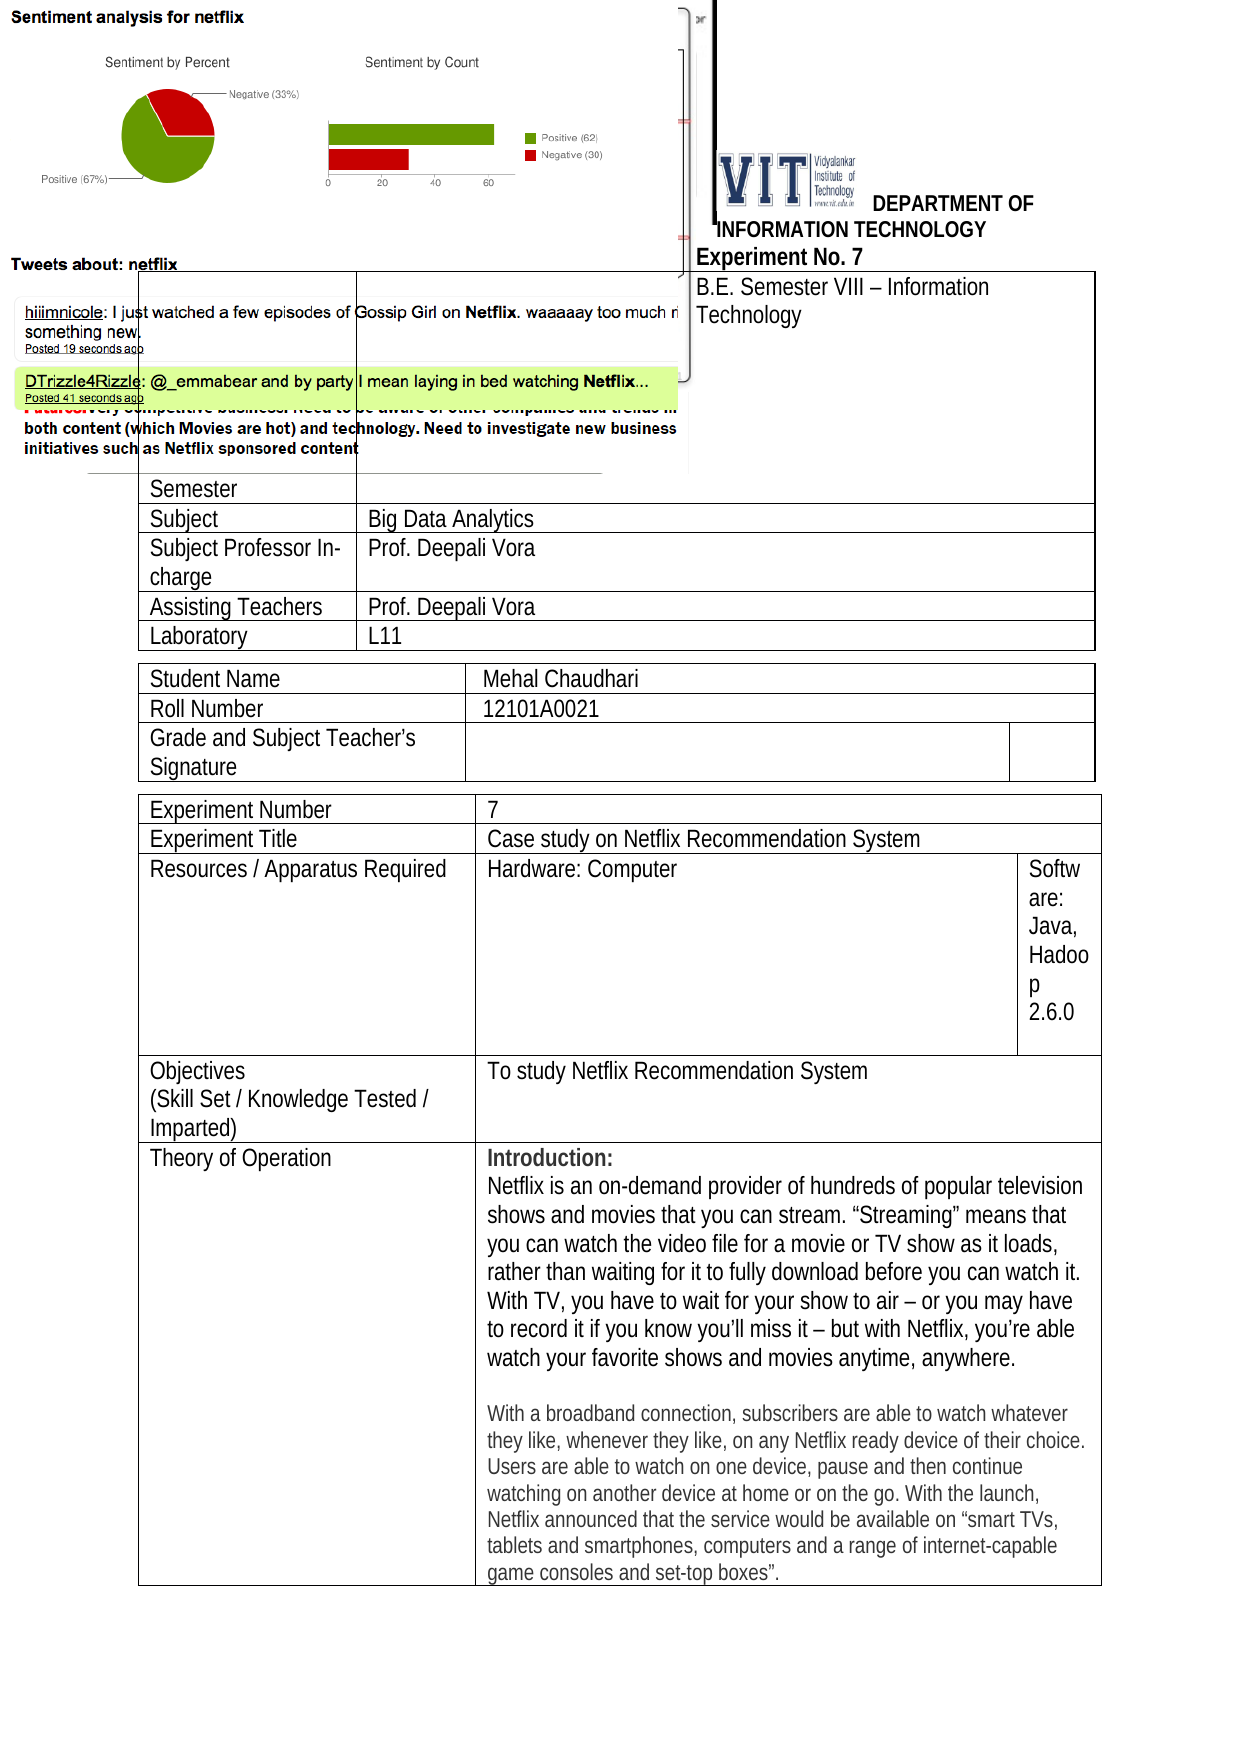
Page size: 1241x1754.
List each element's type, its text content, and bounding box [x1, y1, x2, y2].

table_cell Experiment Title [139, 824, 475, 853]
table_cell Assisting Teachers [139, 592, 356, 620]
table_header Student Name [139, 664, 465, 693]
picture [139, 272, 356, 474]
table_cell Case study on Netflix Recommendation System [476, 824, 1101, 853]
table_cell Software: Java, Hadoop 2.6.0 [1018, 854, 1101, 1054]
table_header Mehal Chaudhari [466, 664, 1094, 693]
table_cell To study Netflix Recommendation System [476, 1056, 1101, 1142]
picture [357, 272, 696, 474]
text DEPARTMENT OF INFORMATION TECHNOLOGY Experiment No. 7 [696, 150, 1090, 271]
table_cell Subject Professor In-charge [139, 533, 356, 591]
table_cell Introduction: Netflix is an on-demand provider of hundreds of popular television shows and movies that you can stream. “Streaming” means that you can watch the video file for a movie or TV show as it loads, rather than waiting for it to fully download before you can watch it. With TV, you have to wait for your show to air – or you may have to record it if you know you’ll miss it – but with Netflix, you’re able watch your favorite shows and movies anytime, anywhere. With a broadband connection, subscribers are able to watch whatever they like, whenever they like, on any Netflix ready device of their choice. Users are able to watch on one device, pause and then continue watching on another device at home or on the go. With the launch, Netflix announced that the service would be available on “smart TVs, tablets and smartphones, computers and a range of internet-capable game consoles and set-top boxes”. [476, 1143, 1101, 1585]
table_cell Hardware: Computer [476, 854, 1017, 1054]
table_cell Resources / Apparatus Required [139, 854, 475, 1054]
table_cell [1010, 723, 1094, 781]
table_cell Big Data Analytics [357, 504, 1094, 532]
picture [0, 0, 865, 474]
table_header Semester [139, 474, 356, 502]
table_cell Prof. Deepali Vora [357, 533, 1094, 591]
table_header Experiment Number [139, 795, 475, 823]
table_cell Objectives (Skill Set / Knowledge Tested / Imparted) [139, 1056, 475, 1142]
table_cell Subject [139, 504, 356, 532]
table_cell Roll Number [139, 694, 465, 722]
table_cell Laboratory [139, 621, 356, 650]
table_cell Prof. Deepali Vora [357, 592, 1094, 620]
table_header 7 [476, 795, 1101, 823]
table_cell Grade and Subject Teacher’s Signature [139, 723, 465, 781]
table_header B.E. Semester VIII – Information Technology [357, 272, 1094, 502]
table_cell [466, 723, 1009, 781]
table_cell Theory of Operation [139, 1143, 475, 1585]
table_cell 12101A0021 [466, 694, 1094, 722]
table_cell L11 [357, 621, 1094, 650]
